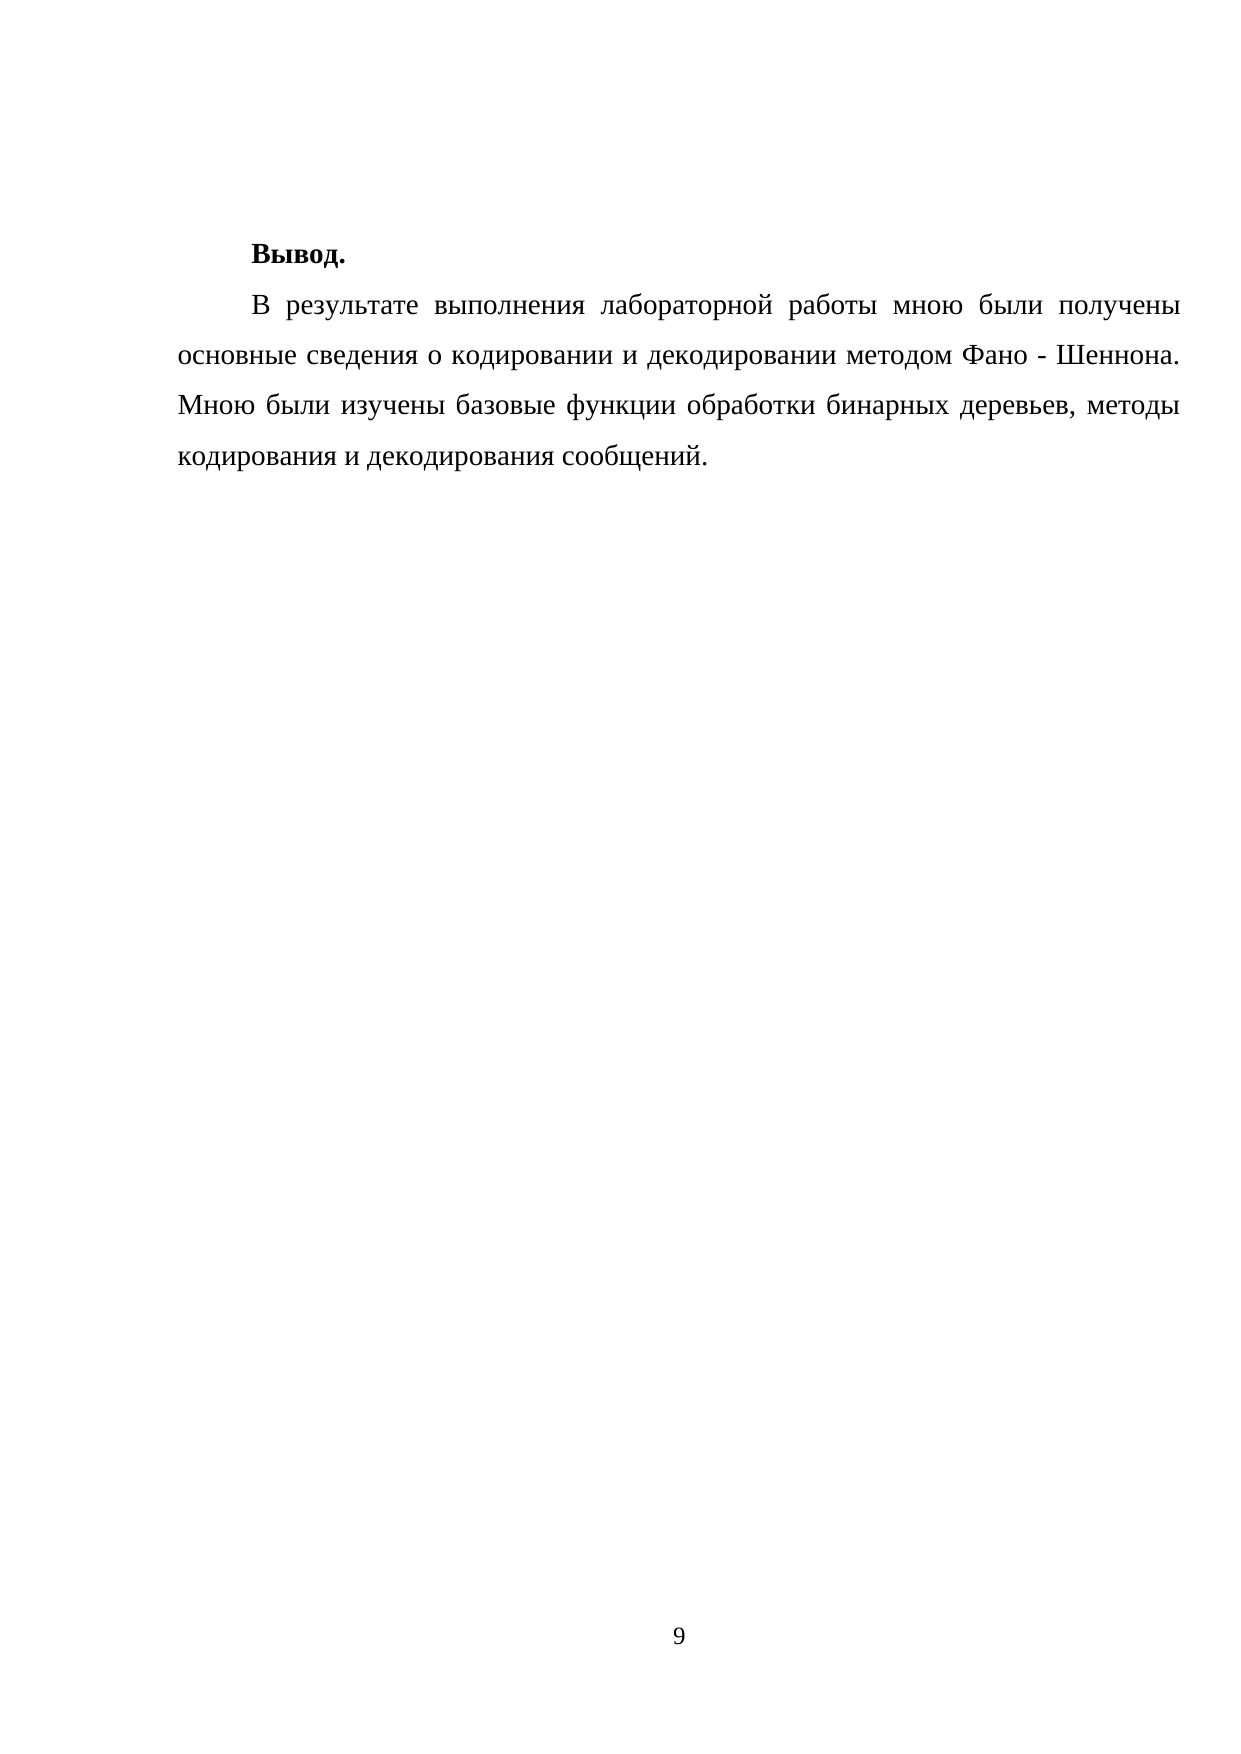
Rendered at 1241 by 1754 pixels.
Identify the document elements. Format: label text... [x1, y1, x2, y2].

text В результате выполнения лабораторной работы мною были получены основные сведения о кодировании и декодировании методом Фано - Шеннона. Мною были изучены базовые функции обработки бинарных деревьев, методы кодирования и декодирования сообщений. [177, 287, 1181, 471]
text Вывод. [177, 237, 1181, 270]
